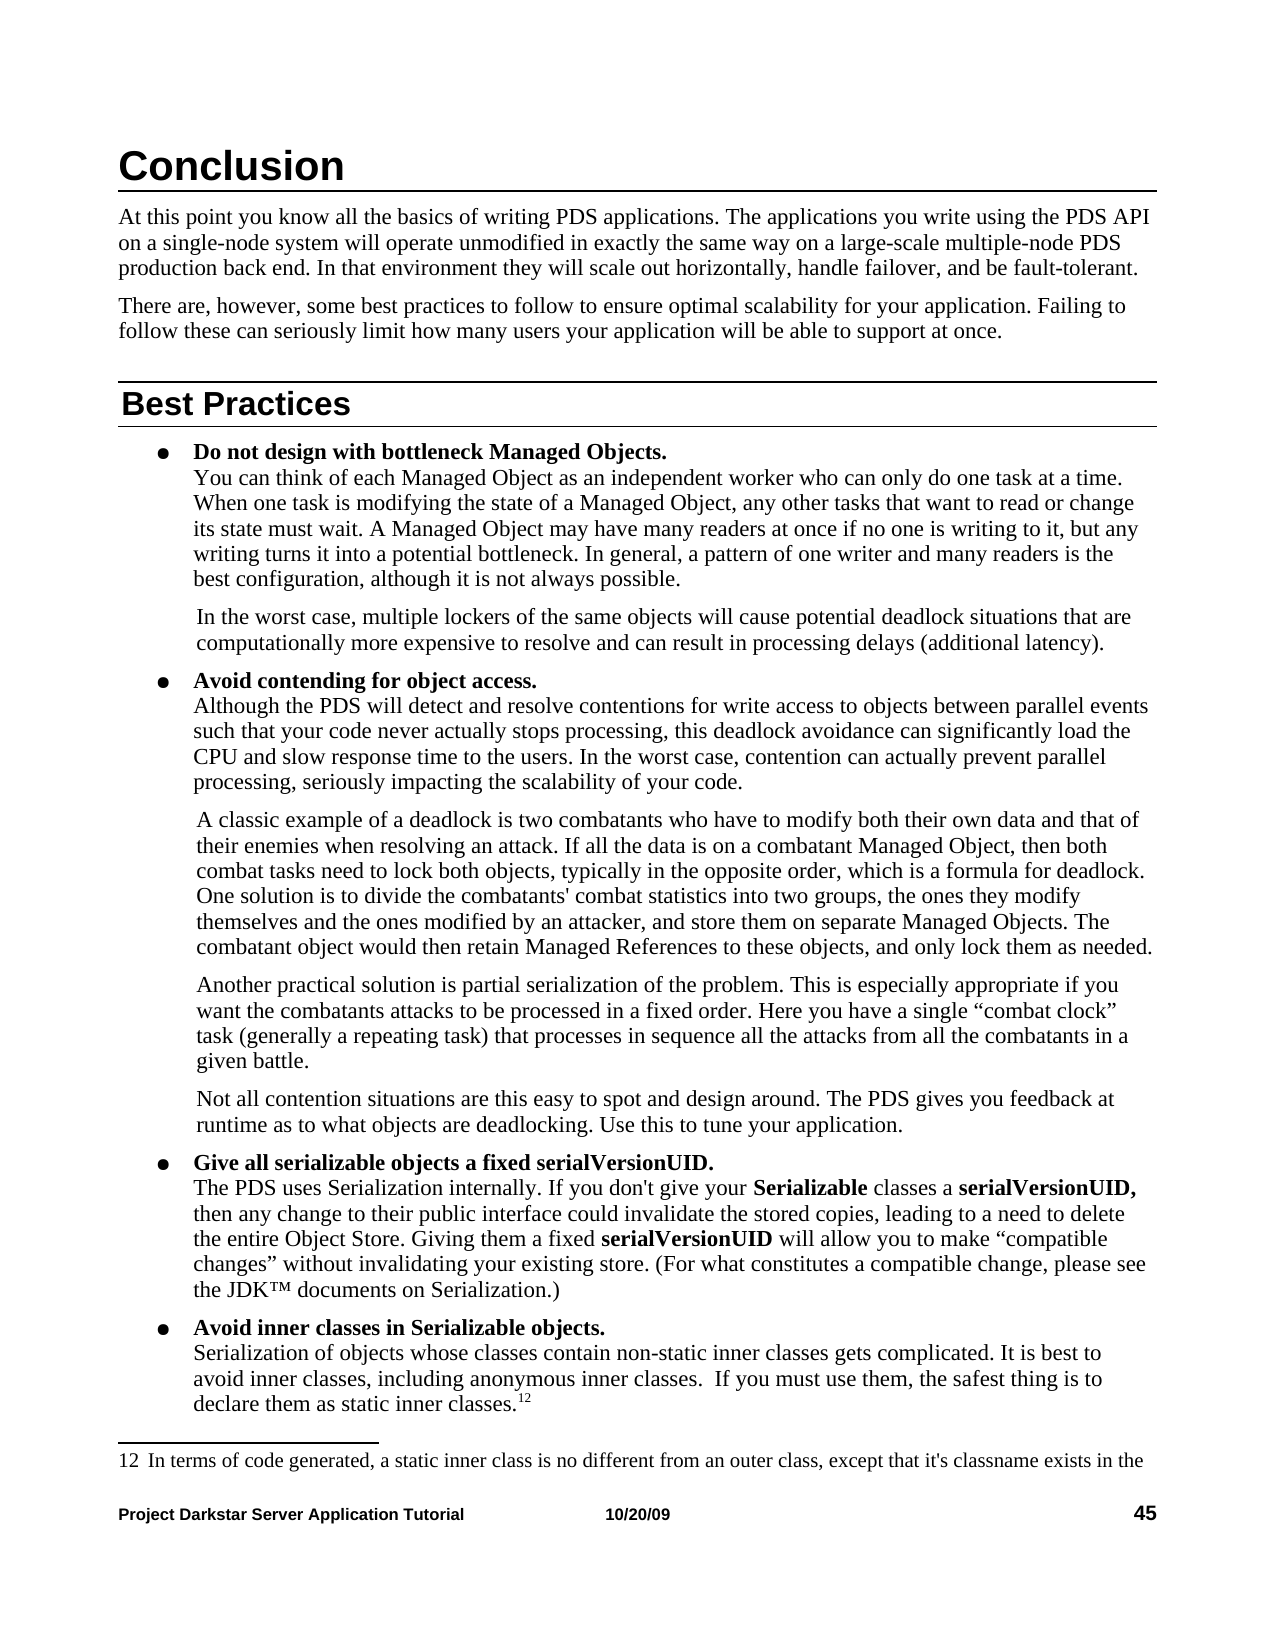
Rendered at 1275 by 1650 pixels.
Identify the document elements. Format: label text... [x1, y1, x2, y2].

subtitle Conclusion [118, 143, 1157, 190]
text A classic example of a deadlock is two combatants who have to modify both their own data and that of their enemies when resolving an attack. If all the data is on a combatant Managed Object, then both combat tasks need to lock both objects, typically in the opposite order, which is a formula for deadlock. One solution is to divide the combatants' combat statistics into two groups, the ones they modify themselves and the ones modified by an attacker, and store them on separate Managed Objects. The combatant object would then retain Managed References to these objects, and only lock them as needed. [196, 807, 1157, 960]
text Another practical solution is partial serialization of the problem. This is especially appropriate if you want the combatants attacks to be processed in a fixed order. Here you have a single “combat clock” task (generally a repeating task) that processes in sequence all the attacks from all the combatants in a given battle. [196, 972, 1157, 1074]
text Not all contention situations are this easy to spot and design around. The PDS gives you feedback at runtime as to what objects are deadlocking. Use this to tune your application. [196, 1086, 1157, 1137]
text There are, however, some best practices to follow to ensure optimal scalability for your application. Failing to follow these can seriously limit how many users your application will be able to support at once. [118, 293, 1157, 344]
list In terms of code generated, a static inner class is no different from an outer class, except that it's classname exists in the [118, 1449, 1157, 1472]
text In the worst case, multiple lockers of the same objects will cause potential deadlock situations that are computationally more expensive to resolve and can result in processing delays (additional latency). [196, 604, 1157, 655]
list Do not design with bottleneck Managed Objects. You can think of each Managed Object as an independent worker who can only do one task at a time. When one task is modifying the state of a Managed Object, any other tasks that want to read or change its state must wait. A Managed Object may have many readers at once if no one is writing to it, but any writing turns it into a potential bottleneck. In general, a pattern of one writer and many readers is the best configuration, although it is not always possible. [156, 439, 1157, 592]
text At this point you know all the basics of writing PDS applications. The applications you write using the PDS API on a single-node system will operate unmodified in exactly the same way on a large-scale multiple-node PDS production back end. In that environment they will scale out horizontally, handle failover, and be fault-tolerant. [118, 204, 1157, 281]
subtitle Best Practices [118, 383, 1157, 426]
list Avoid contending for object access. Although the PDS will detect and resolve contentions for write access to objects between parallel events such that your code never actually stops processing, this deadlock avoidance can significantly load the CPU and slow response time to the users. In the worst case, contention can actually prevent parallel processing, seriously impacting the scalability of your code. [156, 668, 1157, 795]
list Give all serializable objects a fixed serialVersionUID. The PDS uses Serialization internally. If you don't give your Serializable classes a serialVersionUID, then any change to their public interface could invalidate the stored copies, leading to a need to delete the entire Object Store. Giving them a fixed serialVersionUID will allow you to make “compatible changes” without invalidating your existing store. (For what constitutes a compatible change, please see the JDK™ documents on Serialization.) [156, 1150, 1157, 1302]
list Avoid inner classes in Serializable objects. Serialization of objects whose classes contain non-static inner classes gets complicated. It is best to avoid inner classes, including anonymous inner classes. If you must use them, the safest thing is to declare them as static inner classes. [156, 1315, 1157, 1416]
